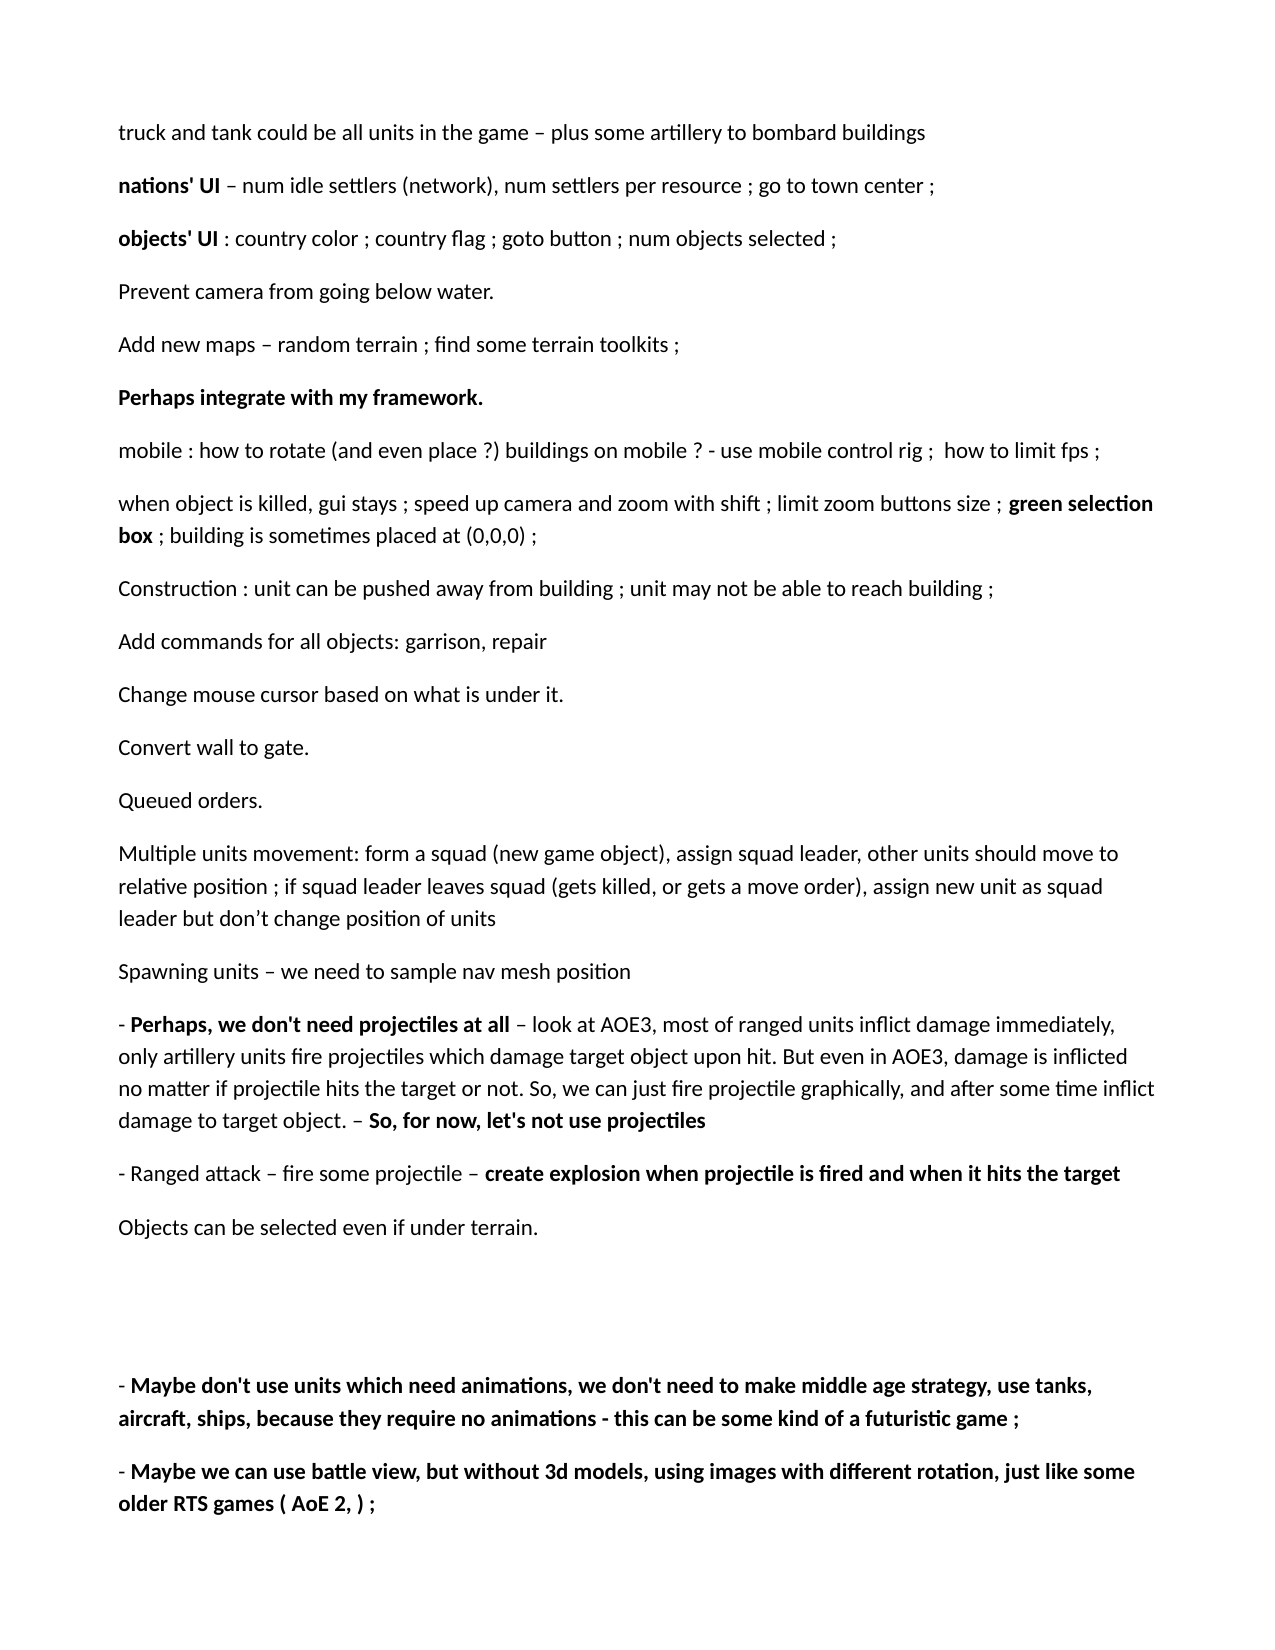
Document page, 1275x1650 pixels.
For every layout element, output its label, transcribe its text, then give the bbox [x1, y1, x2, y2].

text Construction : unit can be pushed away from building ; unit may not be able to reach building ; [118, 574, 1157, 602]
text Prevent camera from going below water. [118, 277, 1157, 305]
text Add commands for all objects: garrison, repair [118, 627, 1157, 656]
text mobile : how to rotate (and even place ?) buildings on mobile ? - use mobile control rig ; how to limit fps ; [118, 436, 1157, 464]
text - Maybe don't use units which need animations, we don't need to make middle age strategy, use tanks, aircraft, ships, because they require no animations - this can be some kind of a futuristic game ; [118, 1372, 1157, 1432]
text Perhaps integrate with my framework. [118, 383, 1157, 411]
text - Perhaps, we don't need projectiles at all – look at AOE3, most of ranged units inflict damage immediately, only artillery units fire projectiles which damage target object upon hit. But even in AOE3, damage is inflicted no matter if projectile hits the target or not. So, we can just fire projectile graphically, and after some time inflict damage to target object. – So, for now, let's not use projectiles [118, 1010, 1157, 1134]
text Multiple units movement: form a squad (new game object), assign squad leader, other units should move to relative position ; if squad leader leaves squad (gets killed, or gets a move order), assign new unit as squad leader but don’t change position of units [118, 839, 1157, 932]
text nations' UI – num idle settlers (network), num settlers per resource ; go to town center ; [118, 171, 1157, 199]
text - Ranged attack – fire some projectile – create explosion when projectile is fired and when it hits the target [118, 1159, 1157, 1188]
text Change mouse cursor based on what is under it. [118, 681, 1157, 708]
text truck and tank could be all units in the game – plus some artillery to bombard buildings [118, 118, 1157, 146]
text Convert wall to gate. [118, 733, 1157, 762]
text Add new maps – random terrain ; find some terrain toolkits ; [118, 330, 1157, 358]
text Queued orders. [118, 787, 1157, 814]
text Objects can be selected even if under terrain. [118, 1213, 1157, 1241]
text - Maybe we can use battle view, but without 3d models, using images with different rotation, just like some older RTS games ( AoE 2, ) ; [118, 1457, 1157, 1517]
text when object is killed, gui stays ; speed up camera and zoom with shift ; limit zoom buttons size ; green selection box ; building is sometimes placed at (0,0,0) ; [118, 489, 1157, 549]
text Spawning units – we need to sample nav mesh position [118, 957, 1157, 985]
text objects' UI : country color ; country flag ; goto button ; num objects selected ; [118, 224, 1157, 252]
